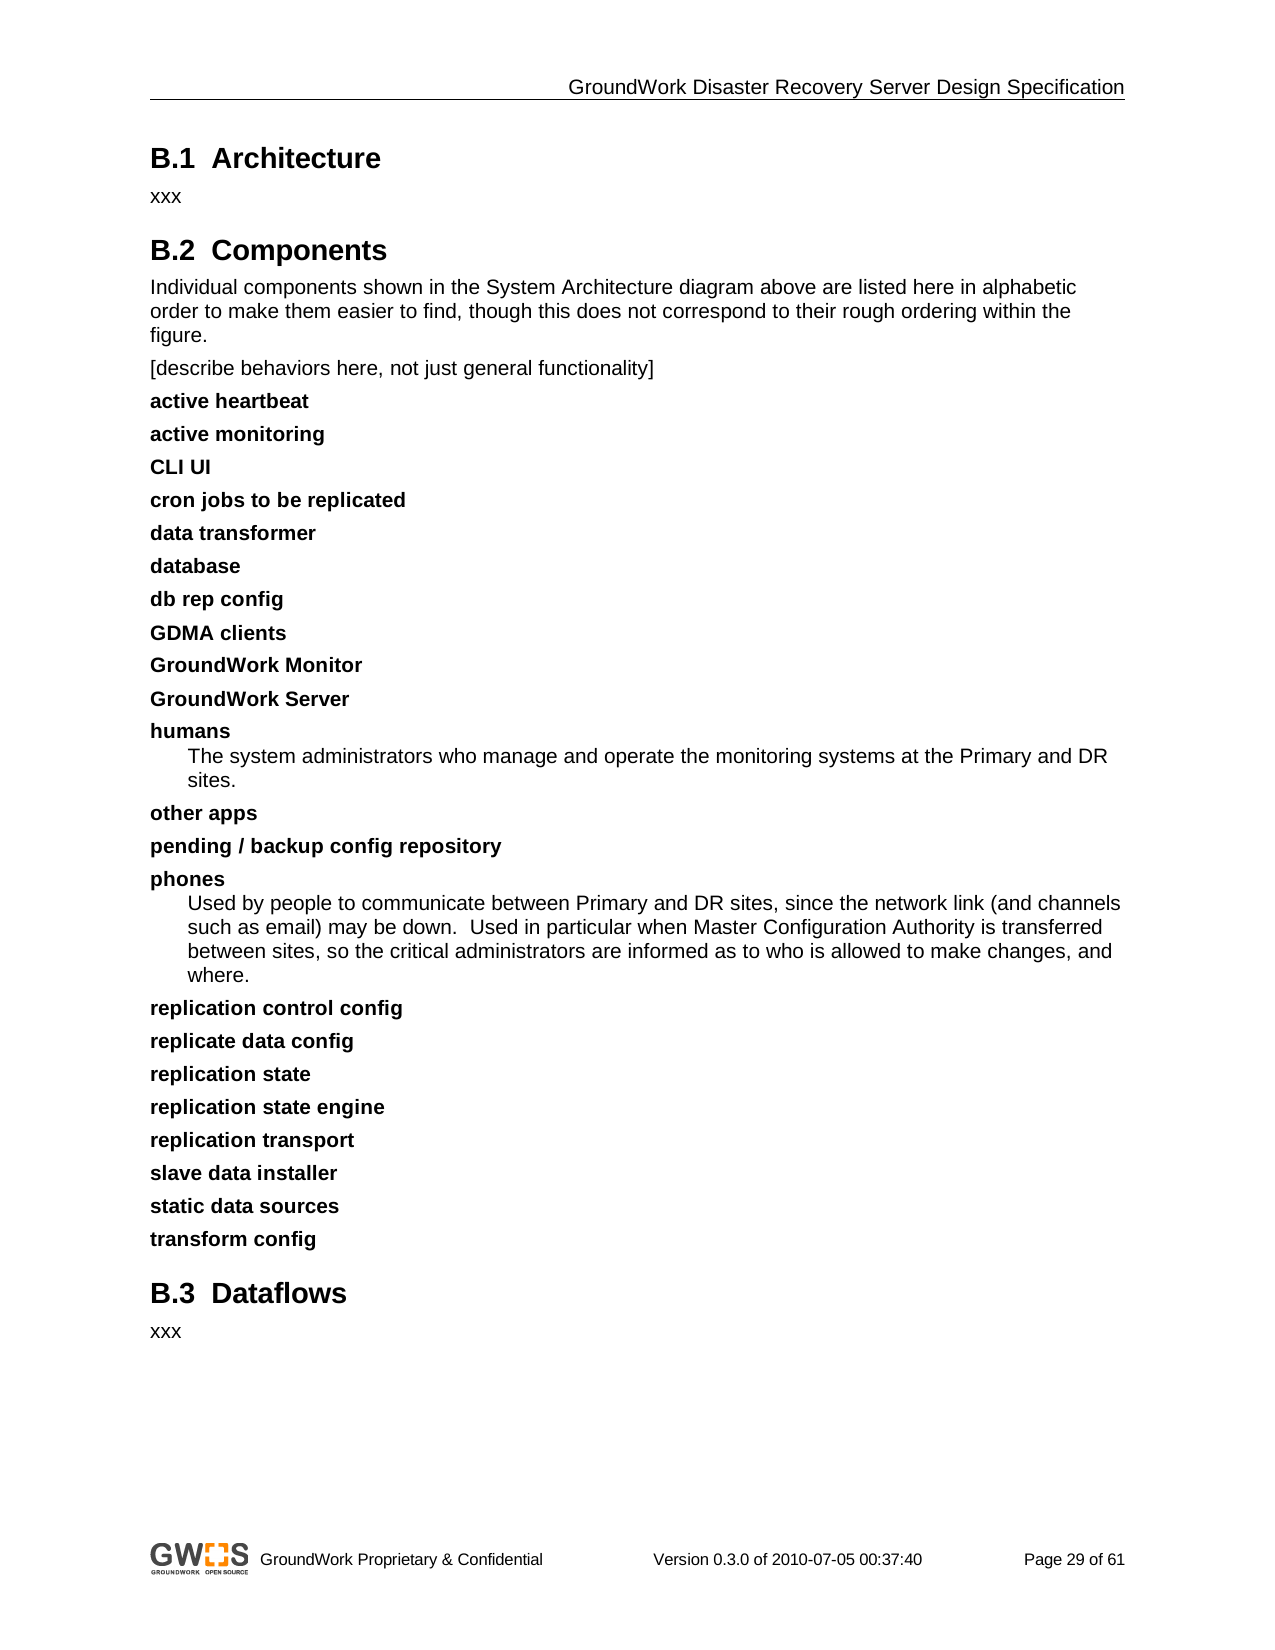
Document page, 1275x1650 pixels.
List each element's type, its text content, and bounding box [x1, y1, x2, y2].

subtitle Dataflows [150, 1276, 1125, 1310]
subtitle static data sources [150, 1194, 1125, 1218]
subtitle replication control config [150, 996, 1125, 1020]
subtitle phones [150, 867, 1125, 891]
subtitle cron jobs to be replicated [150, 488, 1125, 512]
subtitle replication state [150, 1062, 1125, 1086]
subtitle slave data installer [150, 1161, 1125, 1185]
subtitle database [150, 554, 1125, 578]
subtitle GroundWork Server [150, 686, 1125, 711]
subtitle active heartbeat [150, 389, 1125, 413]
subtitle replication transport [150, 1128, 1125, 1152]
picture [150, 1543, 248, 1575]
text xxx [150, 183, 1125, 208]
subtitle Components [150, 233, 1125, 266]
subtitle Architecture [150, 141, 1125, 174]
subtitle CLI UI [150, 455, 1125, 479]
subtitle replicate data config [150, 1029, 1125, 1053]
subtitle active monitoring [150, 422, 1125, 446]
subtitle replication state engine [150, 1095, 1125, 1119]
subtitle db rep config [150, 587, 1125, 611]
subtitle data transformer [150, 521, 1125, 545]
subtitle humans [150, 719, 1125, 743]
subtitle other apps [150, 801, 1125, 825]
subtitle pending / backup config repository [150, 834, 1125, 858]
text Used by people to communicate between Primary and DR sites, since the network link (and channels such as email) may be down. Used in particular when Master Configuration Authority is transferred between sites, so the critical administrators are informed as to who is allowed to make changes, and where. [187, 891, 1125, 987]
subtitle transform config [150, 1227, 1125, 1251]
text The system administrators who manage and operate the monitoring systems at the Primary and DR sites. [187, 743, 1125, 792]
text [describe behaviors here, not just general functionality] [150, 356, 1125, 380]
text xxx [150, 1319, 1125, 1343]
subtitle GroundWork Monitor [150, 653, 1125, 677]
subtitle GDMA clients [150, 620, 1125, 644]
text Individual components shown in the System Architecture diagram above are listed here in alphabetic order to make them easier to find, though this does not correspond to their rough ordering within the figure. [150, 275, 1125, 347]
